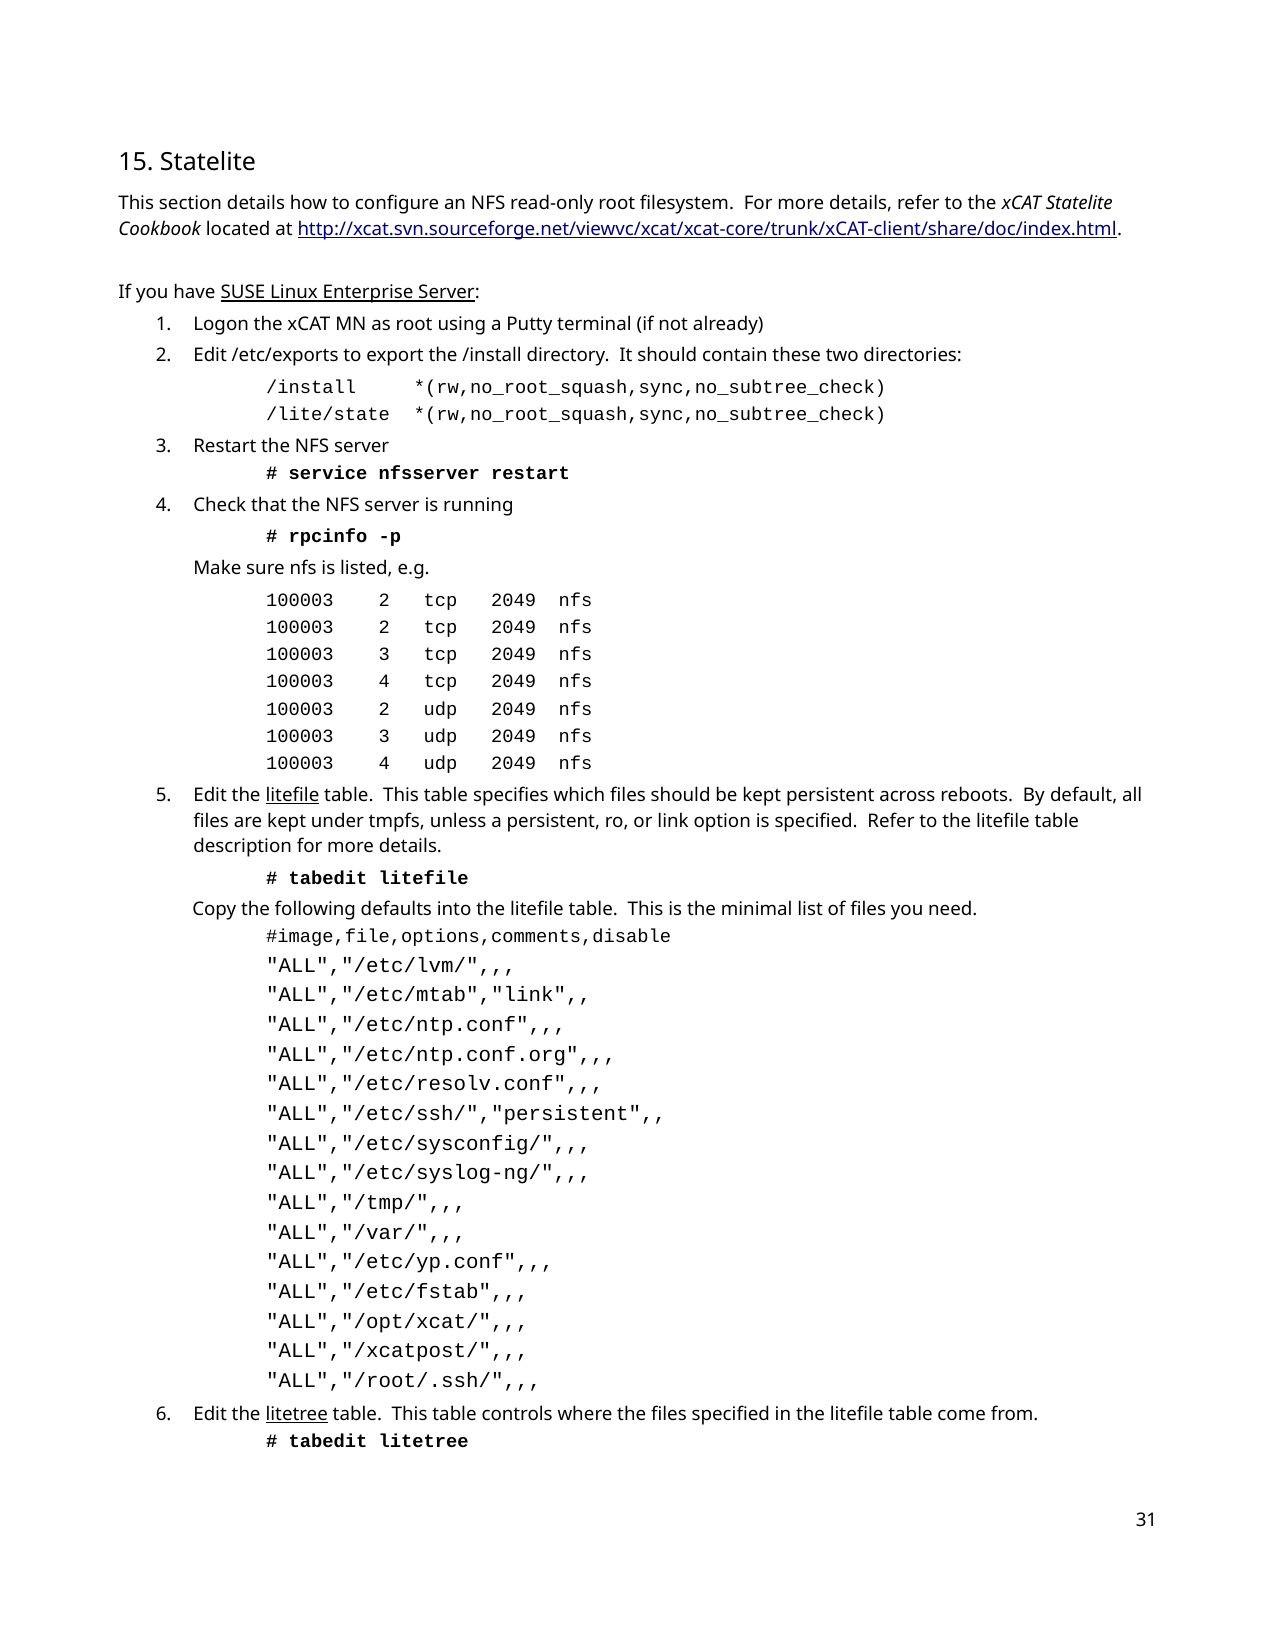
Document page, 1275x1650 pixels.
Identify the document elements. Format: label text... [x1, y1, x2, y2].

list Logon the xCAT MN as root using a Putty terminal (if not already) [156, 310, 1157, 335]
text "ALL","/etc/syslog-ng/",,, [266, 1162, 1157, 1186]
text # rpcinfo -p [118, 522, 1157, 548]
text 100003 2 udp 2049 nfs [118, 699, 1157, 721]
text #image,file,options,comments,disable [266, 927, 1157, 948]
text "ALL","/etc/resolv.conf",,, [266, 1073, 1157, 1097]
text /lite/state *(rw,no_root_squash,sync,no_subtree_check) [118, 405, 1157, 426]
text "ALL","/etc/ntp.conf.org",,, [266, 1044, 1157, 1067]
text /install *(rw,no_root_squash,sync,no_subtree_check) [118, 373, 1157, 399]
text "ALL","/etc/ssh/","persistent",, [266, 1103, 1157, 1127]
text "ALL","/etc/sysconfig/",,, [266, 1133, 1157, 1156]
list Make sure nfs is listed, e.g. [156, 554, 1157, 580]
text "ALL","/etc/lvm/",,, [266, 954, 1157, 978]
subtitle 15. Statelite [118, 143, 1157, 177]
text # tabedit litefile [118, 864, 1157, 890]
text 100003 3 udp 2049 nfs [118, 727, 1157, 748]
text "ALL","/var/",,, [266, 1222, 1157, 1245]
list Edit the litetree table. This table controls where the files specified in the litefile table come from. [156, 1400, 1157, 1425]
text Copy the following defaults into the litefile table. This is the minimal list of files you need. [118, 896, 1157, 921]
text "ALL","/etc/mtab","link",, [266, 984, 1157, 1008]
text This section details how to configure an NFS read-only root filesystem. For more details, refer to the xCAT Statelite Cookbook located at http://xcat.svn.sourceforge.net/viewvc/xcat/xcat-core/trunk/xCAT-client/share/doc/index.html. [118, 190, 1157, 241]
text 100003 4 udp 2049 nfs [118, 754, 1157, 775]
list Edit the litefile table. This table specifies which files should be kept persistent across reboots. By default, all files are kept under tmpfs, unless a persistent, ro, or link option is specified. Refer to the litefile table description for more details. [156, 781, 1157, 858]
text # service nfsserver restart [118, 464, 1157, 485]
list Check that the NFS server is running [156, 491, 1157, 516]
text "ALL","/root/.ssh/",,, [266, 1370, 1157, 1394]
text 100003 3 tcp 2049 nfs [118, 645, 1157, 666]
text 100003 4 tcp 2049 nfs [118, 672, 1157, 693]
text "ALL","/etc/ntp.conf",,, [266, 1014, 1157, 1038]
list Restart the NFS server [156, 432, 1157, 458]
text "ALL","/etc/fstab",,, [266, 1281, 1157, 1305]
text "ALL","/opt/xcat/",,, [266, 1311, 1157, 1334]
text "ALL","/xcatpost/",,, [266, 1341, 1157, 1364]
text # tabedit litetree [118, 1431, 1157, 1453]
text "ALL","/etc/yp.conf",,, [266, 1251, 1157, 1275]
text "ALL","/tmp/",,, [266, 1192, 1157, 1216]
list Edit /etc/exports to export the /install directory. It should contain these two directories: [156, 341, 1157, 367]
text 100003 2 tcp 2049 nfs [118, 618, 1157, 639]
text 100003 2 tcp 2049 nfs [118, 586, 1157, 612]
text If you have SUSE Linux Enterprise Server: [118, 278, 1157, 304]
